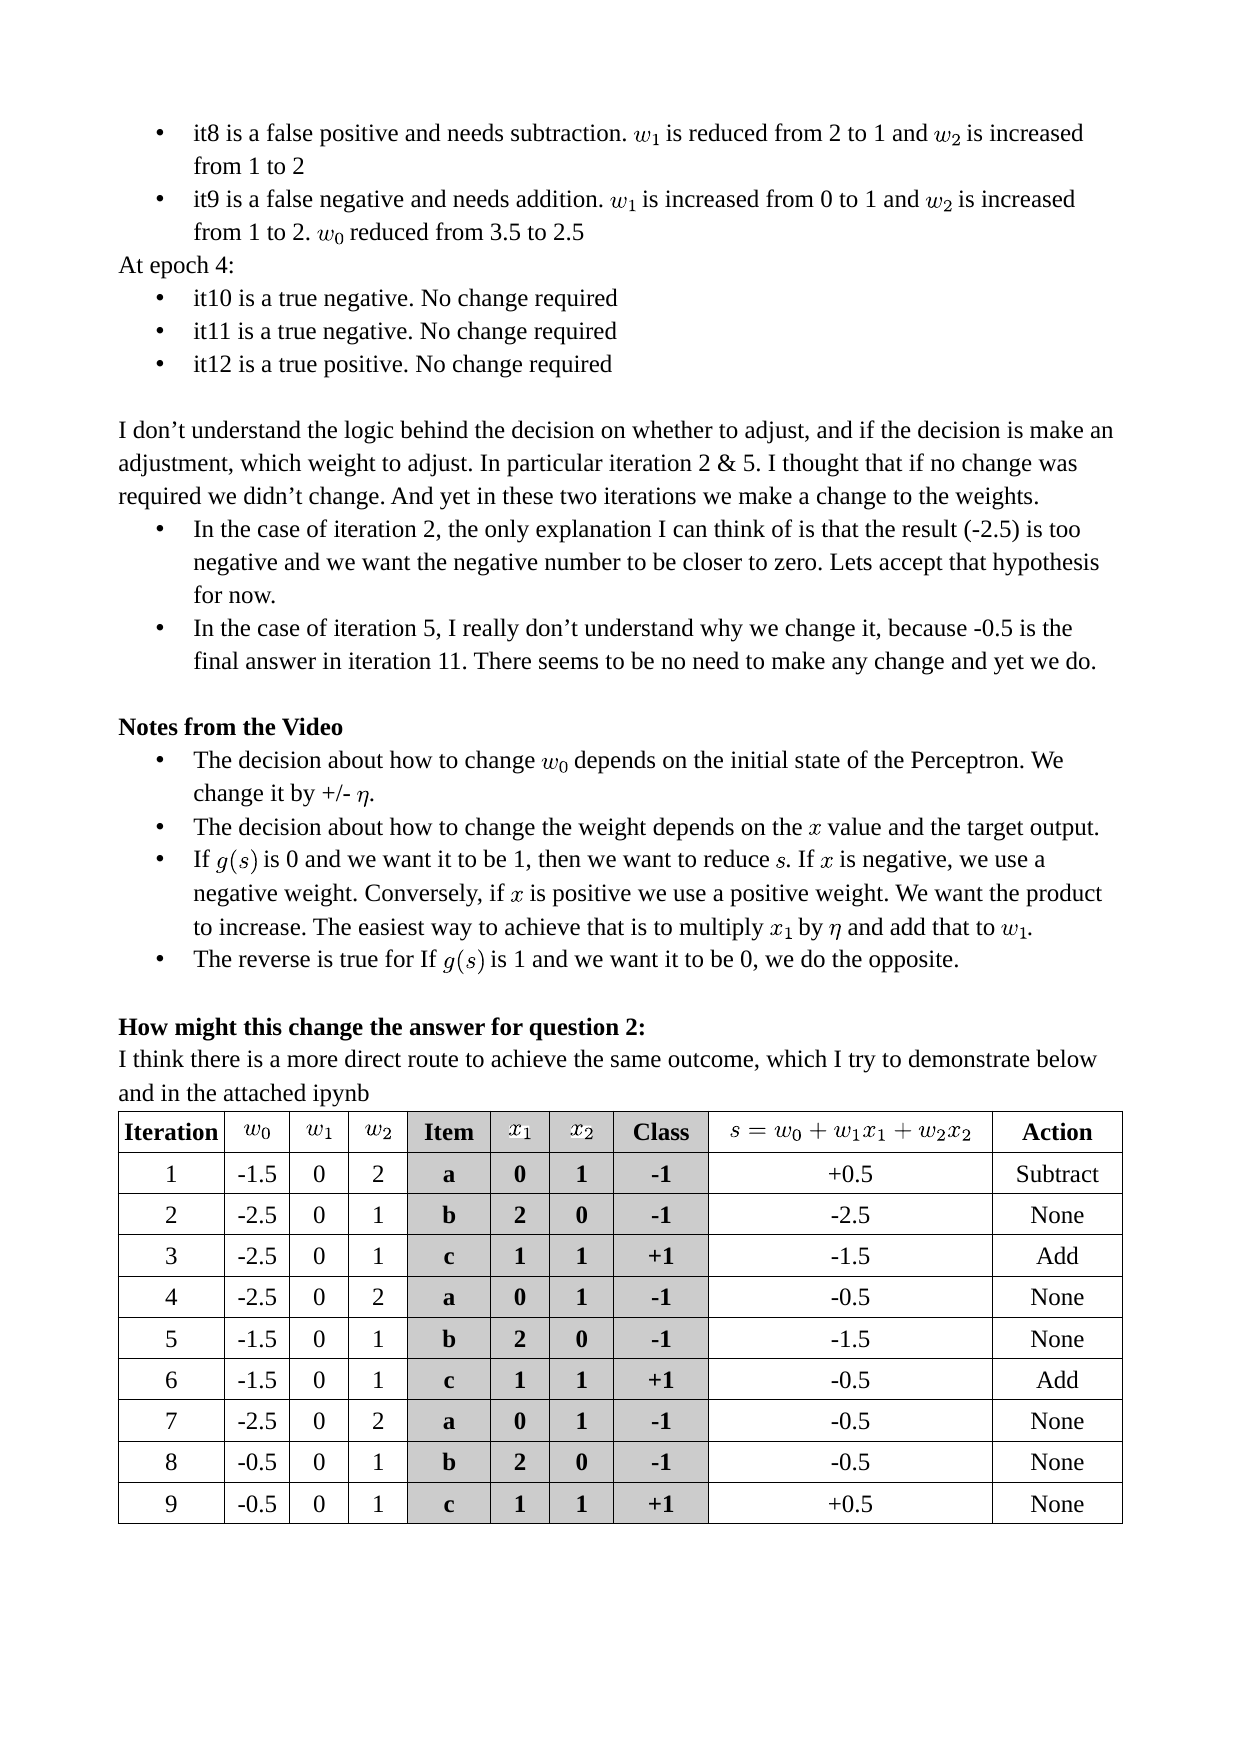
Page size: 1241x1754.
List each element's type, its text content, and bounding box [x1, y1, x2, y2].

table_cell -0.5 [225, 1442, 289, 1482]
table_cell 1 [550, 1153, 613, 1193]
table_cell -0.5 [225, 1483, 289, 1523]
table_cell 0 [550, 1442, 613, 1482]
table_header Iteration [119, 1112, 224, 1152]
list it10 is a true negative. No change required [156, 283, 1122, 312]
table_cell -1.5 [225, 1359, 289, 1399]
text At epoch 4: [118, 250, 1122, 279]
table_cell -1.5 [225, 1153, 289, 1193]
table_cell 1 [349, 1442, 407, 1482]
table_cell -1 [614, 1153, 708, 1193]
table_cell -0.5 [709, 1442, 992, 1482]
list The decision about how to change depends on the initial state of the Perceptron. We change it by +/- . [156, 746, 1122, 807]
table_cell -1.5 [225, 1318, 289, 1358]
table_cell 3 [119, 1235, 224, 1276]
table_cell c [408, 1483, 490, 1523]
table_cell -1.5 [709, 1318, 992, 1358]
list In the case of iteration 5, I really don’t understand why we change it, because -0.5 is the final answer in iteration 11. There seems to be no need to make any change and yet we do. [156, 613, 1122, 675]
table_cell 0 [491, 1153, 549, 1193]
table_header [349, 1112, 407, 1152]
table_cell 0 [550, 1194, 613, 1234]
table_cell 0 [491, 1400, 549, 1441]
table_cell 1 [550, 1359, 613, 1399]
table_cell 0 [491, 1277, 549, 1317]
table_cell 1 [550, 1235, 613, 1276]
table_cell 0 [290, 1194, 348, 1234]
table_cell -1 [614, 1277, 708, 1317]
table_cell Add [993, 1235, 1122, 1276]
table_cell 0 [290, 1235, 348, 1276]
table_cell 4 [119, 1277, 224, 1317]
text Notes from the Video [118, 712, 1122, 741]
table_cell None [993, 1483, 1122, 1523]
table_cell -2.5 [225, 1194, 289, 1234]
table_cell a [408, 1153, 490, 1193]
table_cell 8 [119, 1442, 224, 1482]
table_header [709, 1112, 992, 1152]
table_cell 2 [491, 1194, 549, 1234]
table_cell 1 [550, 1277, 613, 1317]
table_cell 1 [491, 1359, 549, 1399]
table_cell b [408, 1442, 490, 1482]
table_cell 1 [491, 1235, 549, 1276]
table_cell 0 [290, 1359, 348, 1399]
table_cell -1 [614, 1442, 708, 1482]
table_cell a [408, 1400, 490, 1441]
table_cell -1 [614, 1400, 708, 1441]
table_cell 2 [349, 1277, 407, 1317]
table_cell None [993, 1400, 1122, 1441]
table_cell None [993, 1194, 1122, 1234]
table_cell +1 [614, 1483, 708, 1523]
table_cell None [993, 1318, 1122, 1358]
table_cell -2.5 [225, 1235, 289, 1276]
table_cell +1 [614, 1235, 708, 1276]
table_cell 9 [119, 1483, 224, 1523]
table_cell -2.5 [709, 1194, 992, 1234]
table_cell 0 [290, 1400, 348, 1441]
table_cell 0 [290, 1153, 348, 1193]
table_cell None [993, 1277, 1122, 1317]
table_cell -2.5 [225, 1400, 289, 1441]
table_cell -1.5 [709, 1235, 992, 1276]
list it11 is a true negative. No change required [156, 316, 1122, 345]
table_cell 0 [290, 1483, 348, 1523]
table_cell 2 [491, 1442, 549, 1482]
table_cell 1 [349, 1318, 407, 1358]
table_header [290, 1112, 348, 1152]
table_cell Subtract [993, 1153, 1122, 1193]
table_cell 2 [119, 1194, 224, 1234]
list In the case of iteration 2, the only explanation I can think of is that the result (-2.5) is too negative and we want the negative number to be closer to zero. Lets accept that hypothesis for now. [156, 514, 1122, 609]
table_header [491, 1112, 549, 1152]
list If is 0 and we want it to be 1, then we want to reduce . If is negative, we use a negative weight. Conversely, if is positive we use a positive weight. We want the product to increase. The easiest way to achieve that is to multiply by and add that to . [156, 844, 1122, 940]
table_cell c [408, 1359, 490, 1399]
table_header Item [408, 1112, 490, 1152]
table_cell 2 [349, 1400, 407, 1441]
table_cell 0 [550, 1318, 613, 1358]
table_cell b [408, 1194, 490, 1234]
table_cell 1 [491, 1483, 549, 1523]
table_cell 0 [290, 1442, 348, 1482]
table_cell -0.5 [709, 1359, 992, 1399]
table_header [225, 1112, 289, 1152]
list it8 is a false positive and needs subtraction. is reduced from 2 to 1 and is increased from 1 to 2 [156, 118, 1122, 180]
table_cell +0.5 [709, 1483, 992, 1523]
table_cell -1 [614, 1194, 708, 1234]
text I think there is a more direct route to achieve the same outcome, which I try to demonstrate below and in the attached ipynb [118, 1044, 1122, 1106]
table_cell 1 [550, 1483, 613, 1523]
table_cell 7 [119, 1400, 224, 1441]
table_cell +1 [614, 1359, 708, 1399]
table_cell c [408, 1235, 490, 1276]
list it12 is a true positive. No change required [156, 349, 1122, 378]
list The reverse is true for If is 1 and we want it to be 0, we do the opposite. [156, 944, 1122, 974]
table_cell Add [993, 1359, 1122, 1399]
table_cell 1 [119, 1153, 224, 1193]
table_cell 0 [290, 1277, 348, 1317]
table_cell 1 [550, 1400, 613, 1441]
text I don’t understand the logic behind the decision on whether to adjust, and if the decision is make an adjustment, which weight to adjust. In particular iteration 2 & 5. I thought that if no change was required we didn’t change. And yet in these two iterations we make a change to the weights. [118, 415, 1122, 510]
table_header Class [614, 1112, 708, 1152]
table_header Action [993, 1112, 1122, 1152]
table_cell -0.5 [709, 1400, 992, 1441]
table_cell a [408, 1277, 490, 1317]
list it9 is a false negative and needs addition. is increased from 0 to 1 and is increased from 1 to 2. reduced from 3.5 to 2.5 [156, 184, 1122, 246]
table_cell None [993, 1442, 1122, 1482]
table_cell 1 [349, 1235, 407, 1276]
list The decision about how to change the weight depends on the value and the target output. [156, 812, 1122, 840]
table_cell 1 [349, 1359, 407, 1399]
table_cell 0 [290, 1318, 348, 1358]
table_cell -0.5 [709, 1277, 992, 1317]
table_cell 1 [349, 1194, 407, 1234]
table_cell 2 [491, 1318, 549, 1358]
table_cell -2.5 [225, 1277, 289, 1317]
text How might this change the answer for question 2: [118, 1012, 1122, 1040]
table_cell 1 [349, 1483, 407, 1523]
table_cell 6 [119, 1359, 224, 1399]
table_cell +0.5 [709, 1153, 992, 1193]
table_cell -1 [614, 1318, 708, 1358]
table_cell 5 [119, 1318, 224, 1358]
table_cell b [408, 1318, 490, 1358]
table_header [550, 1112, 613, 1152]
table_cell 2 [349, 1153, 407, 1193]
